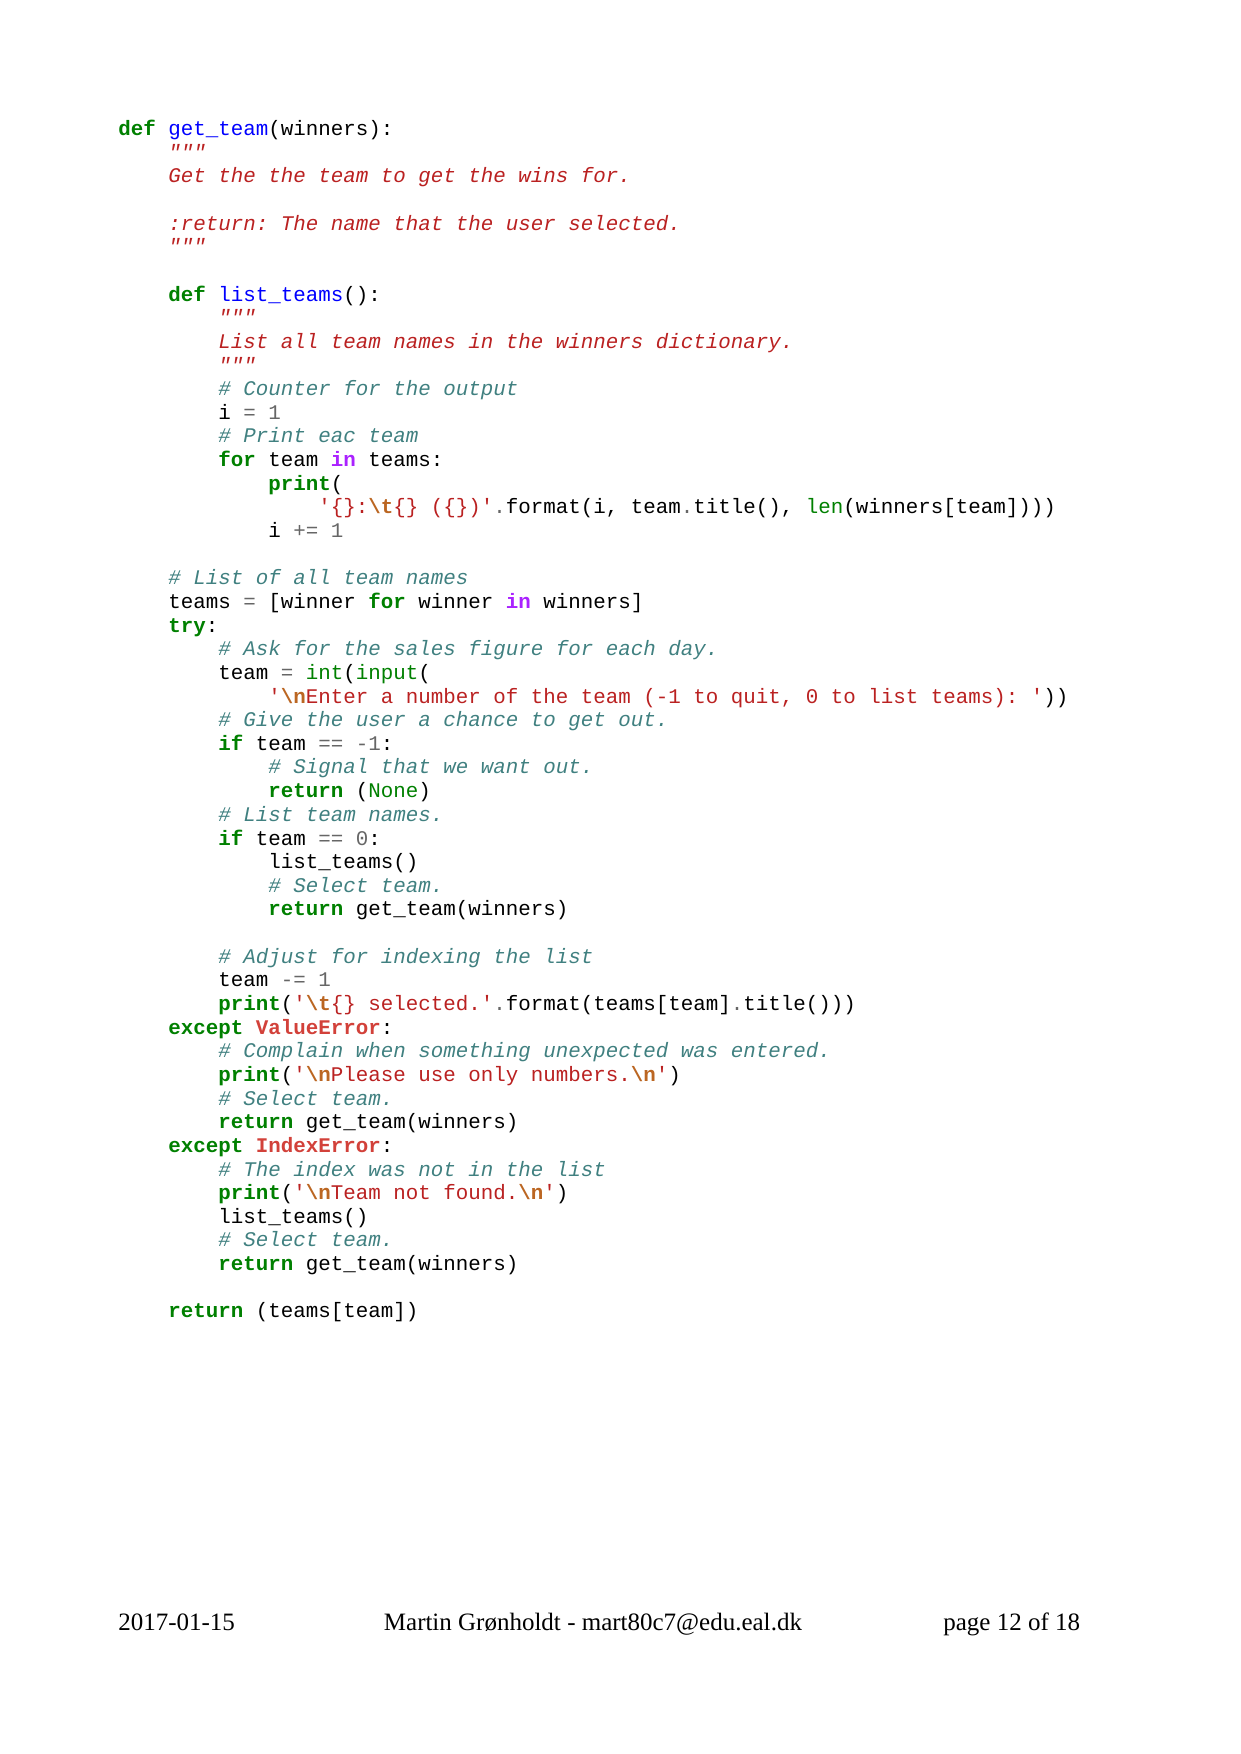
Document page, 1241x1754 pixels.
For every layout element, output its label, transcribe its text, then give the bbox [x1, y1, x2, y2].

text """ [118, 307, 1122, 331]
text # Counter for the output [118, 378, 1122, 402]
text return get_team(winners) [118, 1253, 1122, 1277]
text """ [118, 142, 1122, 165]
text return get_team(winners) [118, 898, 1122, 922]
text # Signal that we want out. [118, 757, 1122, 780]
text '{}:\t{} ({})'.format(i, team.title(), len(winners[team]))) [118, 496, 1122, 520]
text print('\t{} selected.'.format(teams[team].title())) [118, 993, 1122, 1017]
text '\nEnter a number of the team (-1 to quit, 0 to list teams): ')) [118, 686, 1122, 709]
text i += 1 [118, 520, 1122, 544]
text # Select team. [118, 1088, 1122, 1111]
text # Ask for the sales figure for each day. [118, 638, 1122, 662]
text if team == 0: [118, 827, 1122, 851]
text def get_team(winners): [118, 118, 1122, 142]
text # Select team. [118, 1229, 1122, 1253]
text # List of all team names [118, 567, 1122, 591]
text team -= 1 [118, 969, 1122, 993]
text def list_teams(): [118, 284, 1122, 307]
text if team == -1: [118, 733, 1122, 757]
text list_teams() [118, 851, 1122, 875]
text # The index was not in the list [118, 1158, 1122, 1182]
text except ValueError: [118, 1017, 1122, 1040]
text # Complain when something unexpected was entered. [118, 1040, 1122, 1064]
text return get_team(winners) [118, 1111, 1122, 1135]
text # Select team. [118, 875, 1122, 898]
text print( [118, 473, 1122, 496]
text teams = [winner for winner in winners] [118, 591, 1122, 615]
text i = 1 [118, 402, 1122, 426]
text return (None) [118, 780, 1122, 804]
text print('\nTeam not found.\n') [118, 1182, 1122, 1206]
text # Print eac team [118, 426, 1122, 449]
text for team in teams: [118, 449, 1122, 473]
text print('\nPlease use only numbers.\n') [118, 1064, 1122, 1088]
text list_teams() [118, 1206, 1122, 1229]
text team = int(input( [118, 662, 1122, 686]
text """ [118, 354, 1122, 378]
text try: [118, 615, 1122, 638]
text return (teams[team]) [118, 1300, 1122, 1324]
text # List team names. [118, 804, 1122, 827]
text # Give the user a chance to get out. [118, 709, 1122, 733]
text except IndexError: [118, 1135, 1122, 1158]
text Get the the team to get the wins for. [118, 165, 1122, 189]
text """ [118, 236, 1122, 260]
text :return: The name that the user selected. [118, 213, 1122, 236]
text # Adjust for indexing the list [118, 946, 1122, 969]
text List all team names in the winners dictionary. [118, 331, 1122, 354]
